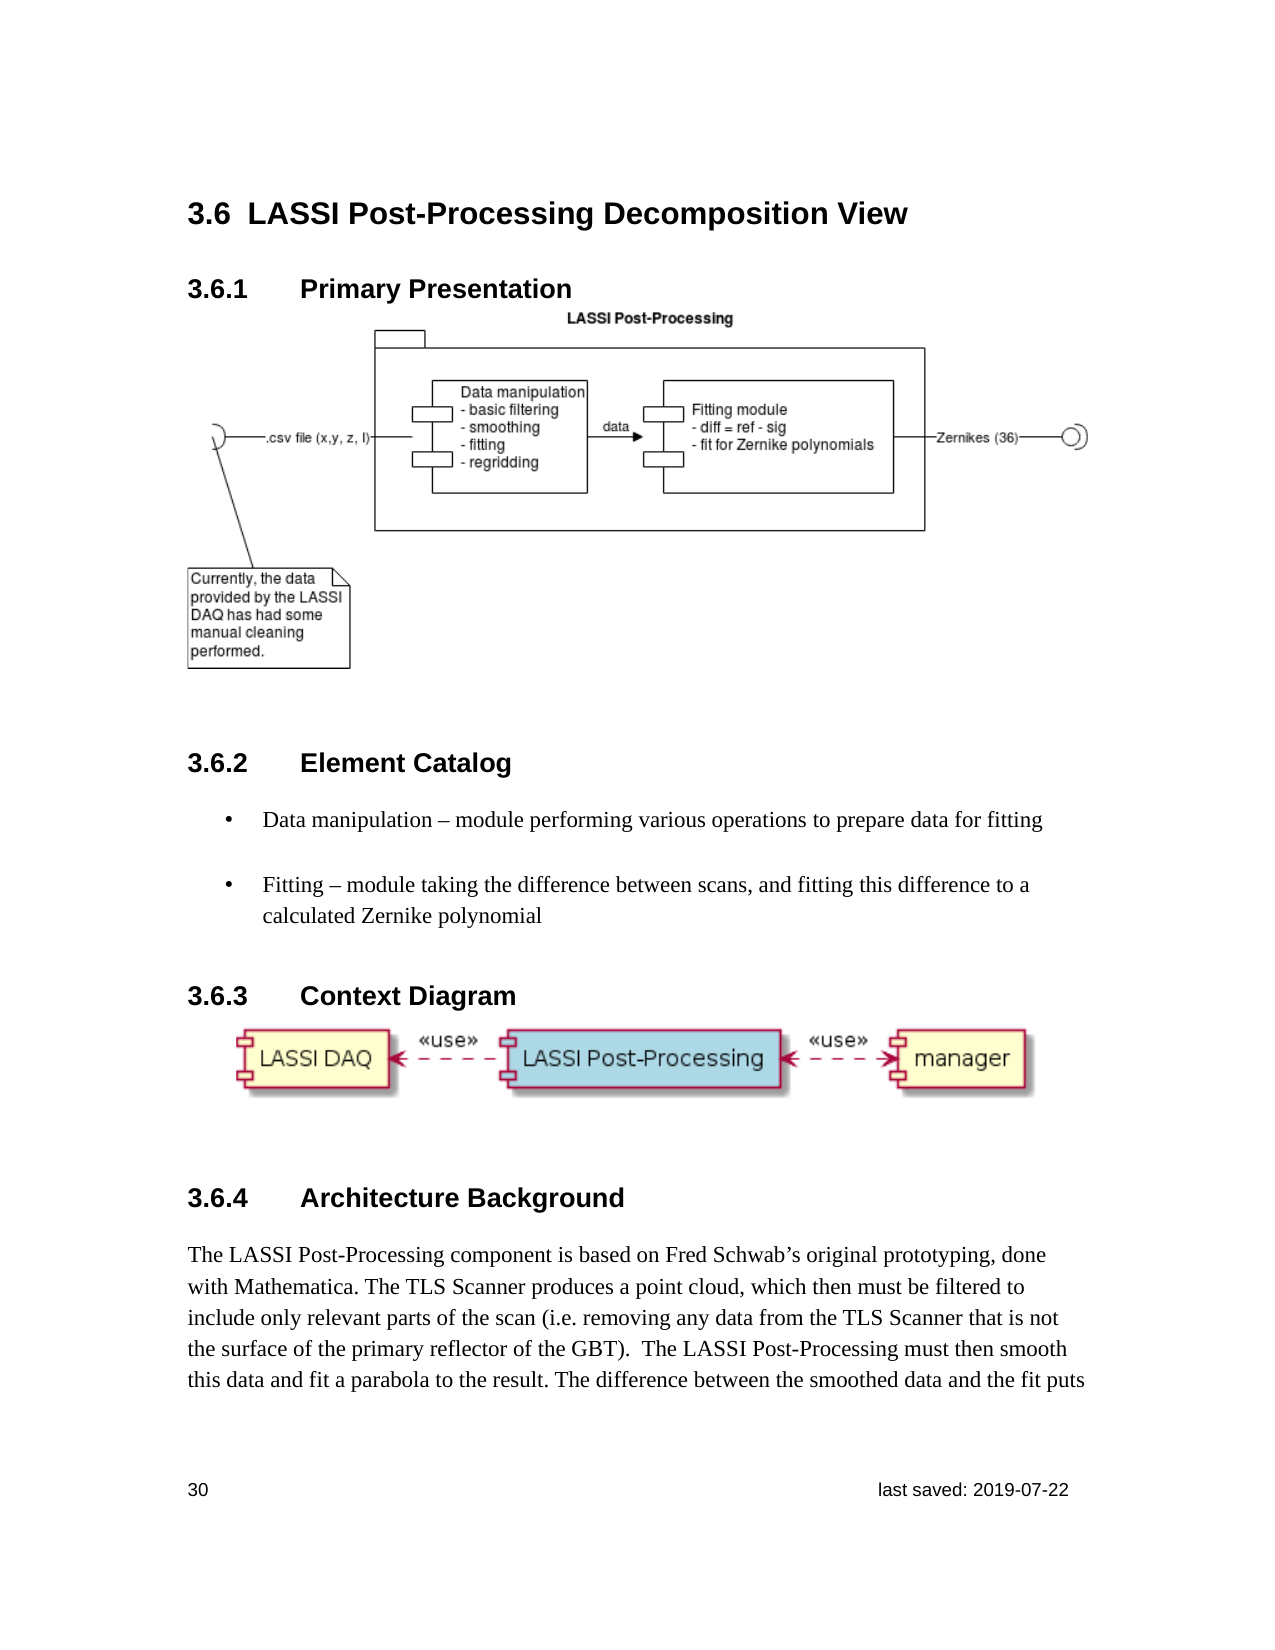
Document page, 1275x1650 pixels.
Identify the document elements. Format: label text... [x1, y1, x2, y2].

subtitle LASSI Post-Processing Decomposition View [187, 192, 1087, 231]
picture [187, 310, 1088, 669]
subtitle Context Diagram [187, 976, 1087, 1012]
subtitle Element Catalog [187, 743, 1087, 778]
subtitle Architecture Background [187, 1178, 1087, 1214]
list Data manipulation – module performing various operations to prepare data for fitting [225, 801, 1087, 832]
list Fitting – module taking the difference between scans, and fitting this difference to a calculated Zernike polynomial [225, 866, 1087, 928]
subtitle Primary Presentation [187, 269, 1087, 304]
picture [236, 1017, 1039, 1103]
text The LASSI Post-Processing component is based on Fred Schwab’s original prototyping, done with Mathematica. The TLS Scanner produces a point cloud, which then must be filtered to include only relevant parts of the scan (i.e. removing any data from the TLS Scanner that is not the surface of the primary reflector of the GBT). The LASSI Post-Processing must then smooth this data and fit a parabola to the result. The difference between the smoothed data and the fit puts [187, 1237, 1087, 1393]
